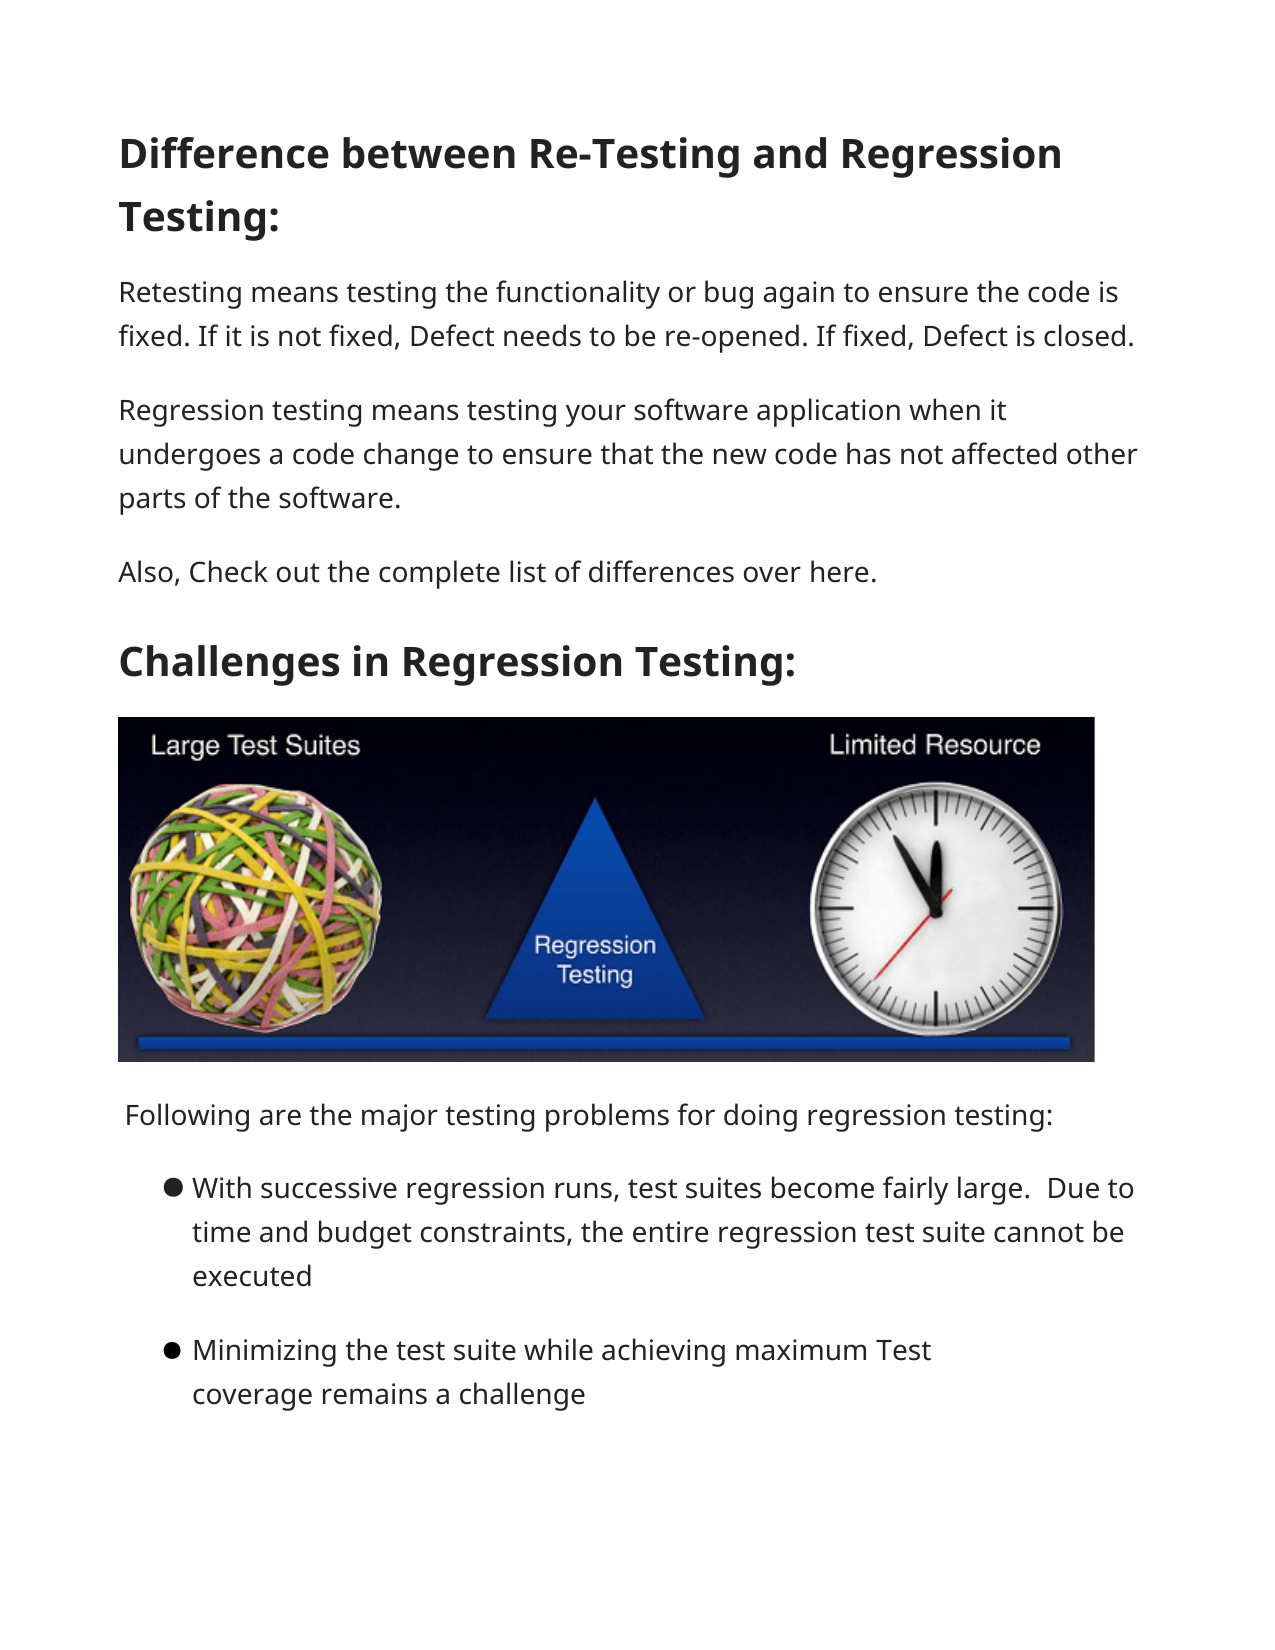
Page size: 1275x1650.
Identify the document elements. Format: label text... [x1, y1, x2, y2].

list Minimizing the test suite while achieving maximum Test coverage remains a challenge [162, 1330, 1157, 1412]
subtitle Challenges in Regression Testing: [118, 625, 1157, 688]
subtitle Difference between Re-Testing and Regression Testing: [118, 118, 1157, 243]
text Retesting means testing the functionality or bug again to ensure the code is fixed. If it is not fixed, Defect needs to be re-opened. If fixed, Defect is closed. [118, 273, 1157, 355]
picture [118, 717, 1095, 1062]
text Also, Check out the complete list of differences over here. [118, 552, 1157, 590]
text Following are the major testing problems for doing regression testing: [118, 1095, 1157, 1133]
text Regression testing means testing your software application when it undergoes a code change to ensure that the new code has not affected other parts of the software. [118, 390, 1157, 517]
list With successive regression runs, test suites become fairly large. Due to time and budget constraints, the entire regression test suite cannot be executed [162, 1168, 1157, 1295]
